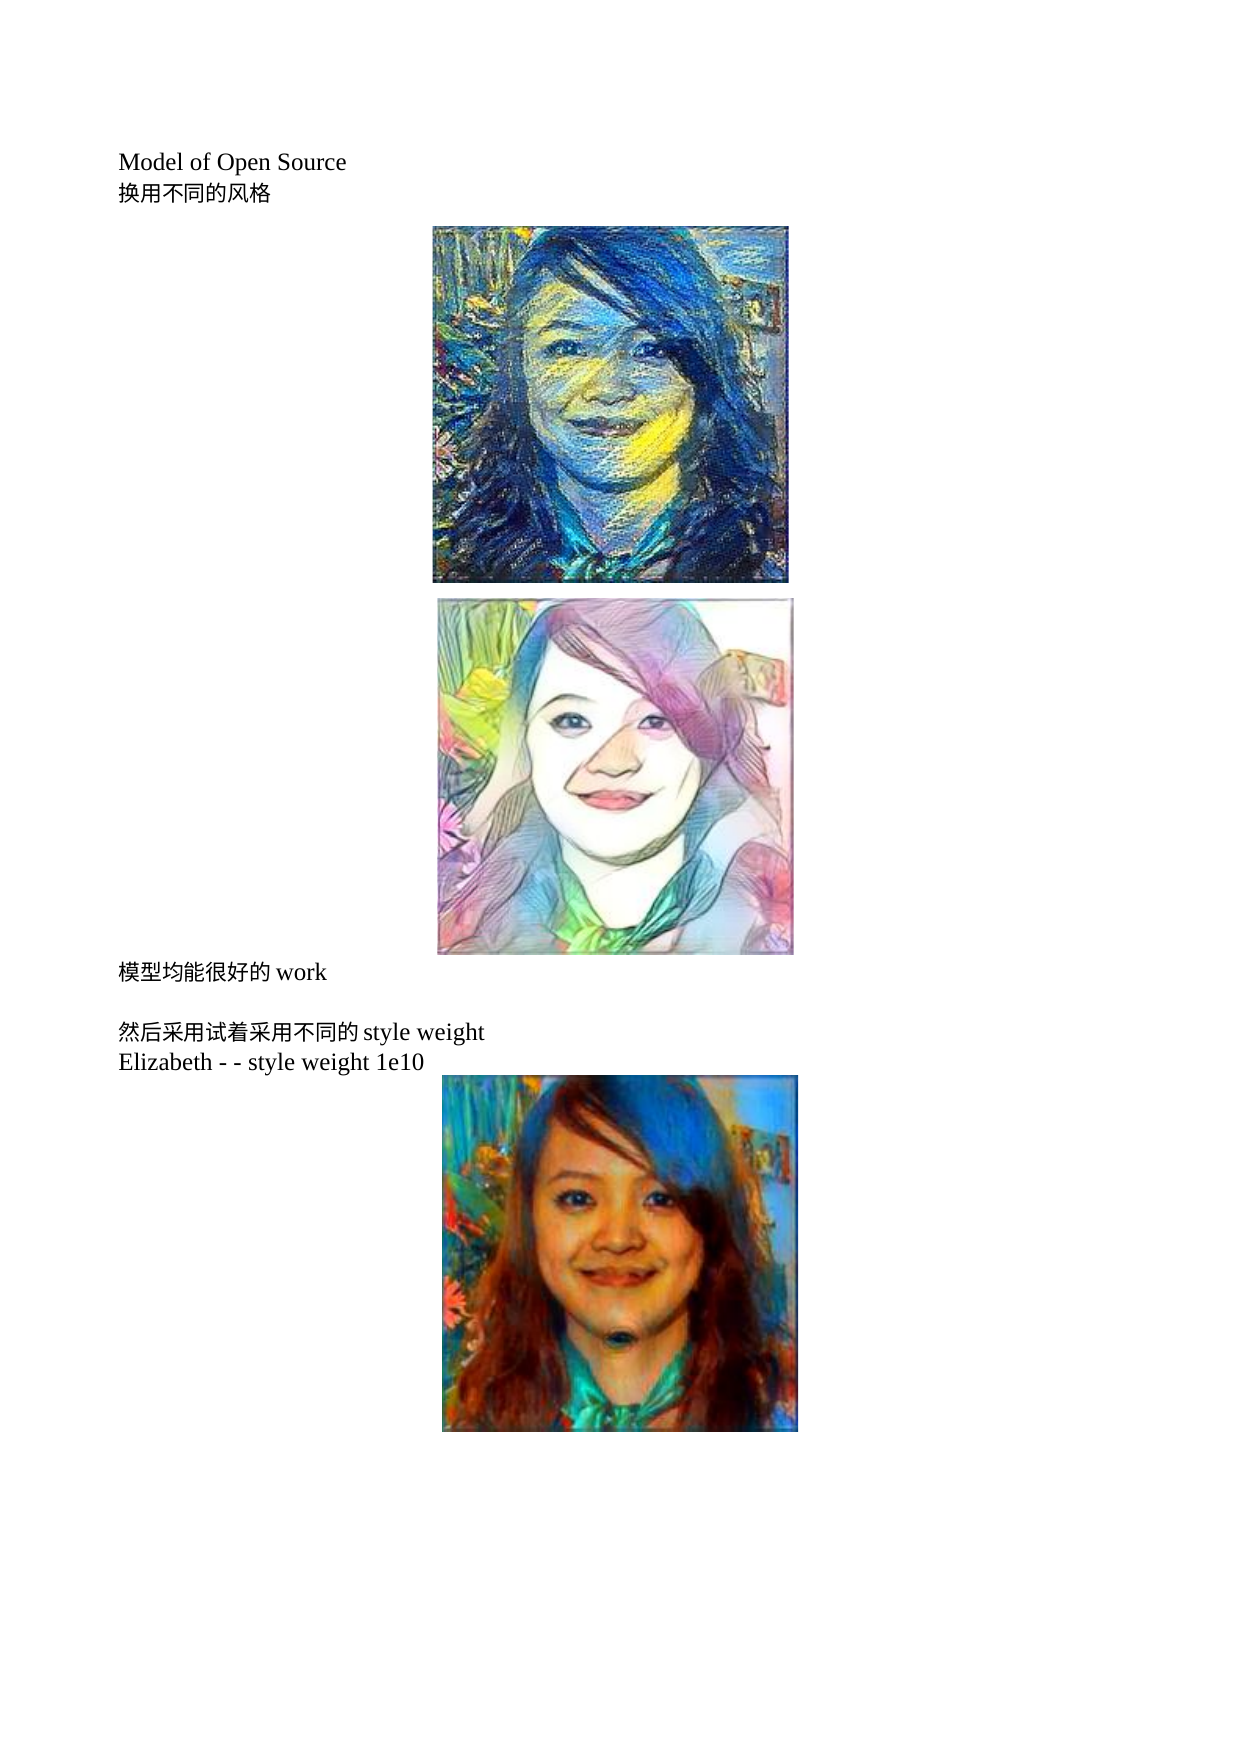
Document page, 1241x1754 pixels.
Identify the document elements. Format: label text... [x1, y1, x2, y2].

text 模型均能很好的work [118, 955, 1122, 986]
text 然后采用试着采用不同的style weight [118, 1015, 1122, 1047]
text 换用不同的风格 [118, 176, 1122, 207]
text Elizabeth - - style weight 1e10 [118, 1047, 1122, 1076]
picture [442, 1075, 799, 1432]
picture [432, 226, 789, 583]
picture [437, 598, 794, 955]
text Model of Open Source [118, 147, 1122, 176]
